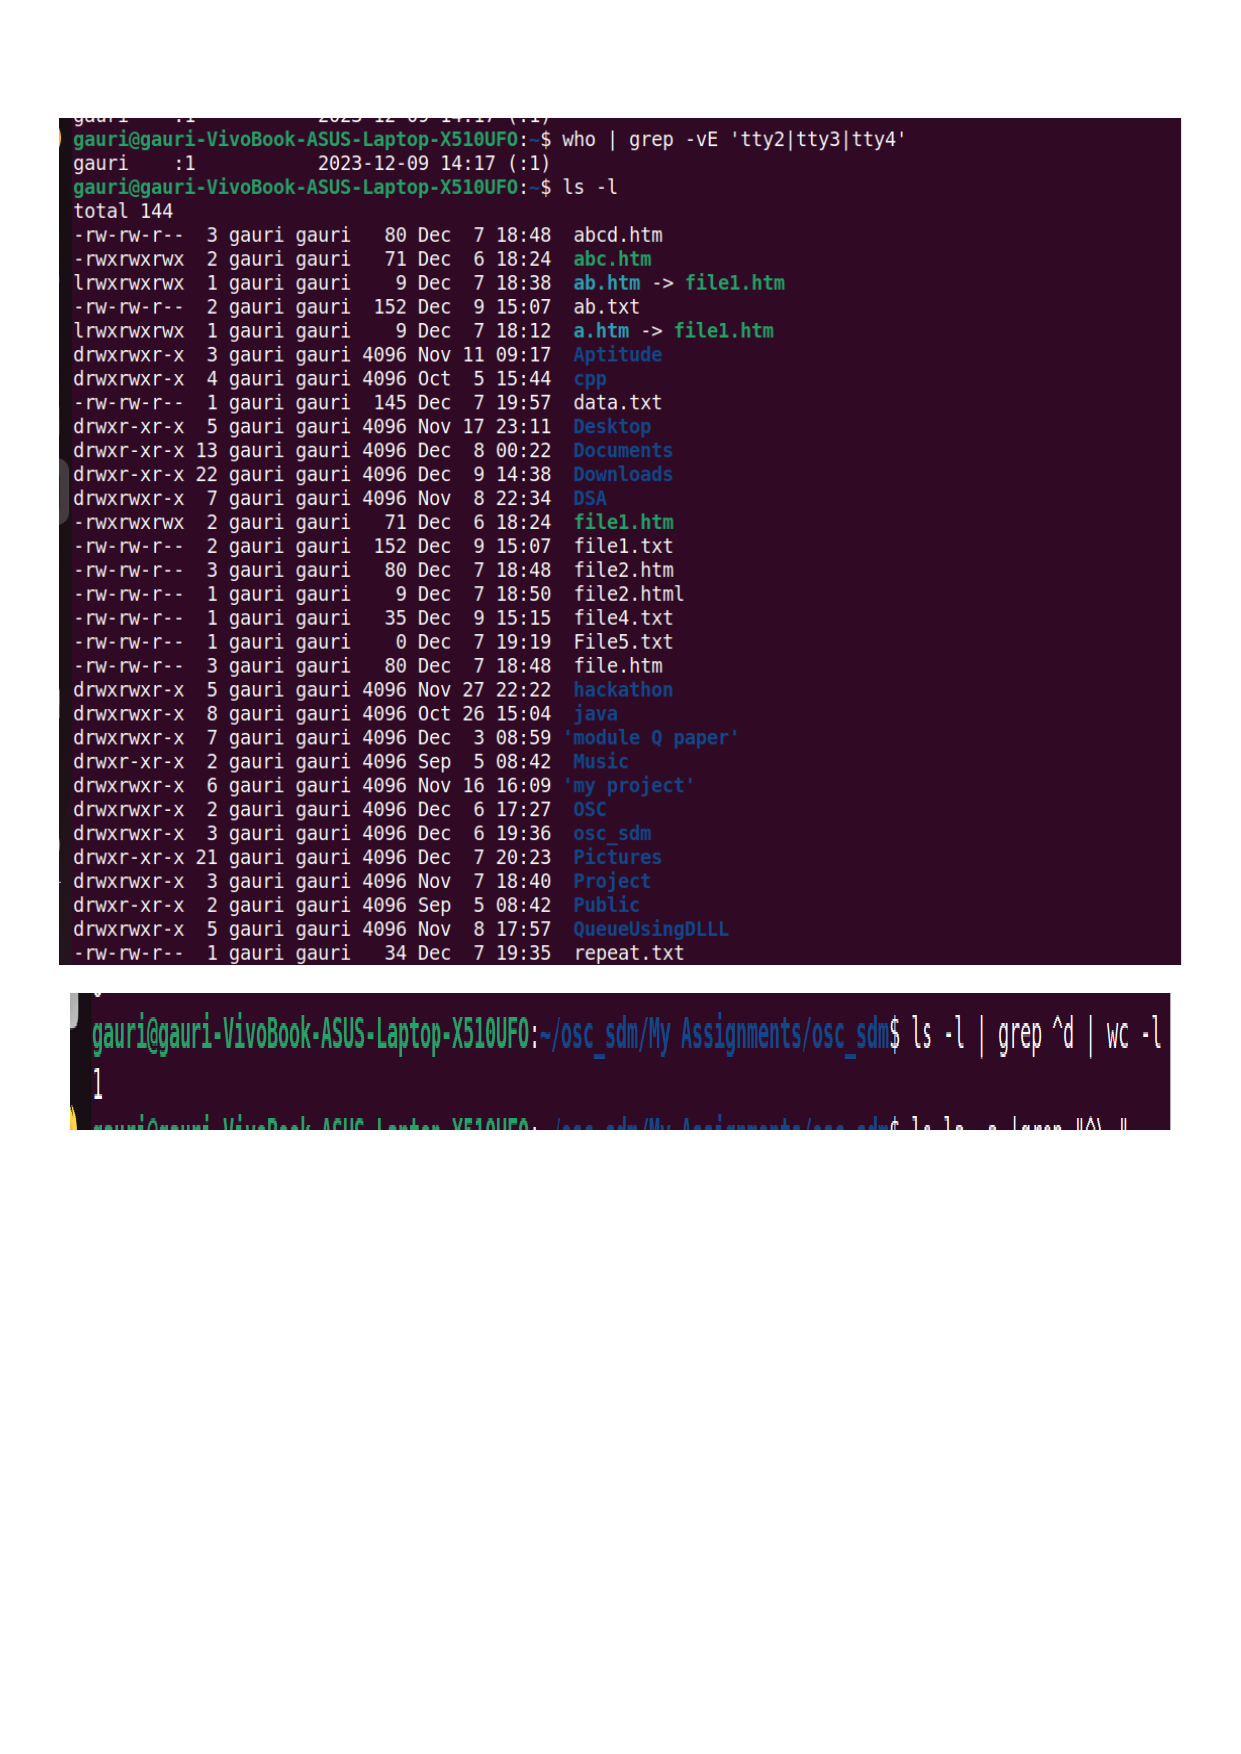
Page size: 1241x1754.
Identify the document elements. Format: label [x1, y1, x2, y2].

picture [59, 118, 1182, 965]
picture [70, 993, 1171, 1130]
